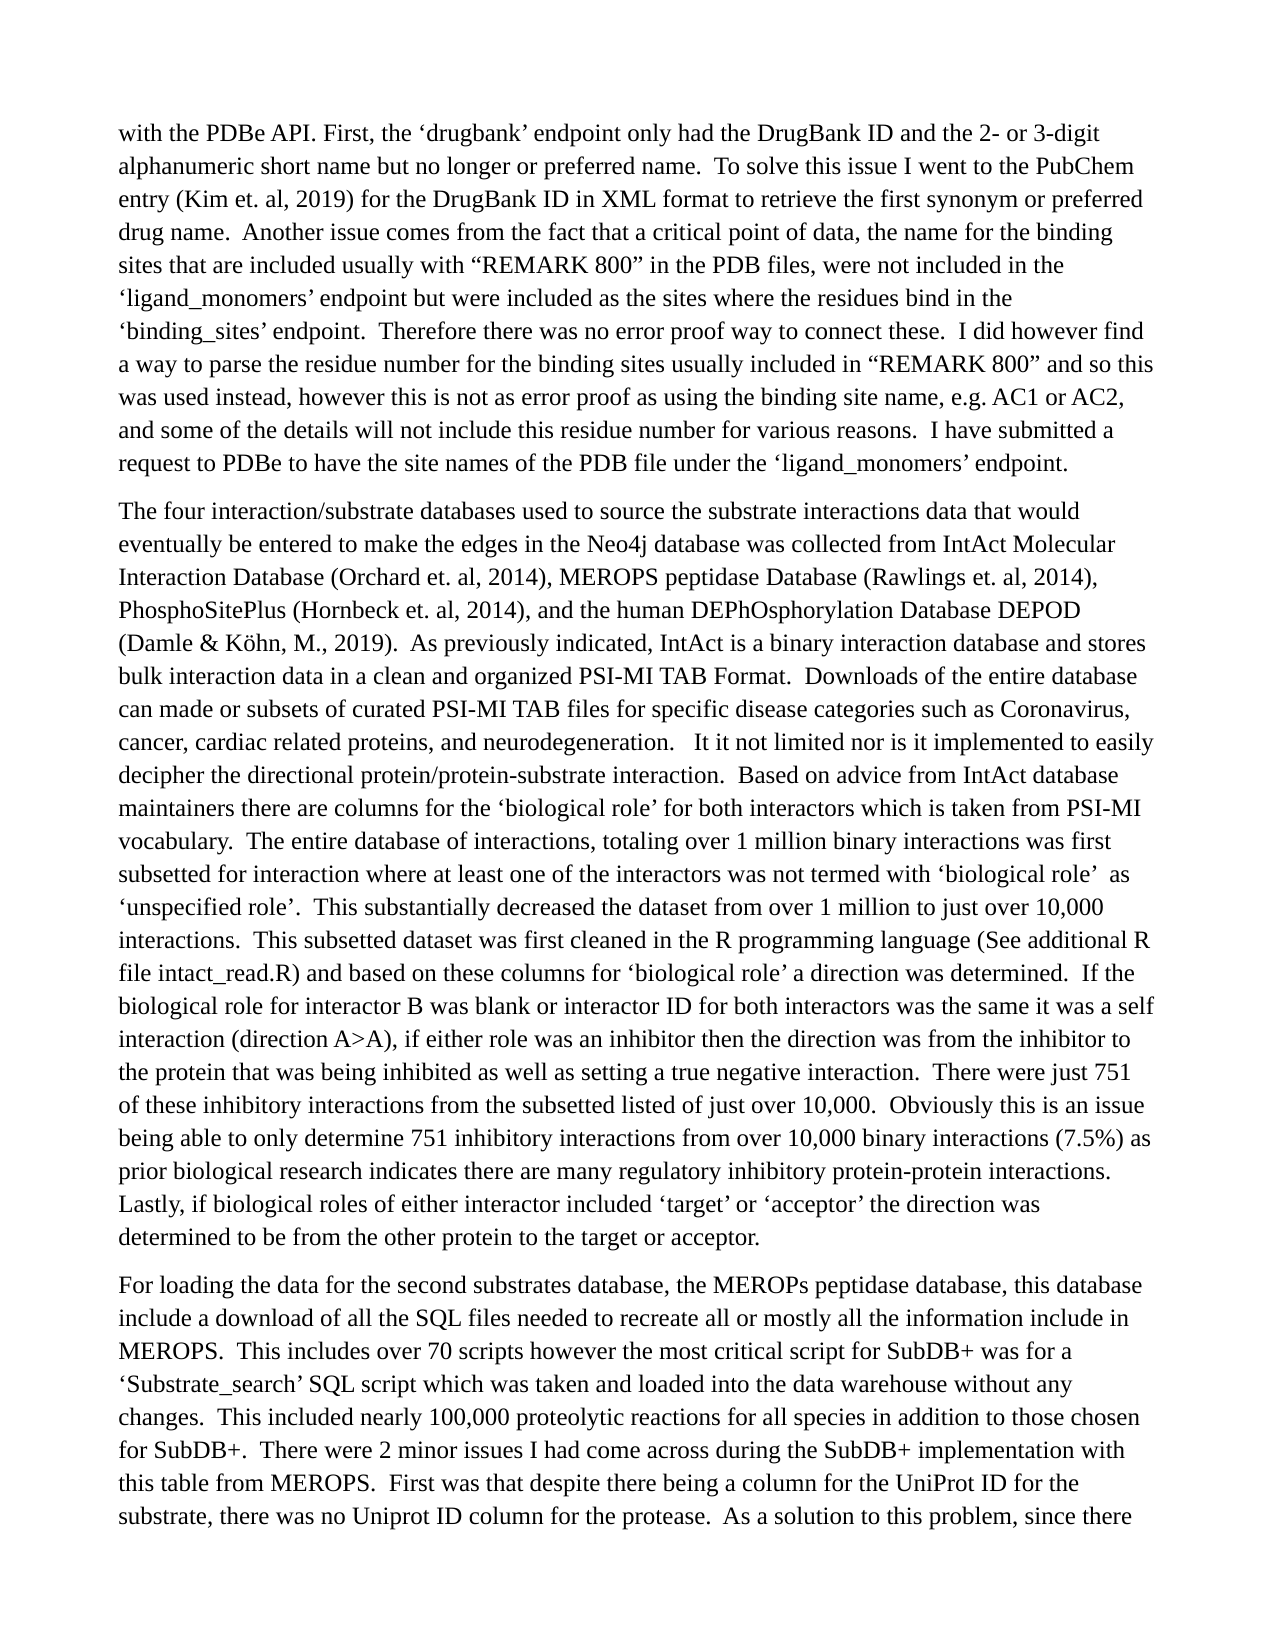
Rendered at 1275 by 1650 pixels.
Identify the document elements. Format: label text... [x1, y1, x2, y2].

text The four interaction/substrate databases used to source the substrate interactions data that would eventually be entered to make the edges in the Neo4j database was collected from IntAct Molecular Interaction Database (Orchard et. al, 2014), MEROPS peptidase Database (Rawlings et. al, 2014), PhosphoSitePlus (Hornbeck et. al, 2014), and the human DEPhOsphorylation Database DEPOD (Damle & Köhn, M., 2019). As previously indicated, IntAct is a binary interaction database and stores bulk interaction data in a clean and organized PSI-MI TAB Format. Downloads of the entire database can made or subsets of curated PSI-MI TAB files for specific disease categories such as Coronavirus, cancer, cardiac related proteins, and neurodegeneration. It it not limited nor is it implemented to easily decipher the directional protein/protein-substrate interaction. Based on advice from IntAct database maintainers there are columns for the ‘biological role’ for both interactors which is taken from PSI-MI vocabulary. The entire database of interactions, totaling over 1 million binary interactions was first subsetted for interaction where at least one of the interactors was not termed with ‘biological role’ as ‘unspecified role’. This substantially decreased the dataset from over 1 million to just over 10,000 interactions. This subsetted dataset was first cleaned in the R programming language (See additional R file intact_read.R) and based on these columns for ‘biological role’ a direction was determined. If the biological role for interactor B was blank or interactor ID for both interactors was the same it was a self interaction (direction A>A), if either role was an inhibitor then the direction was from the inhibitor to the protein that was being inhibited as well as setting a true negative interaction. There were just 751 of these inhibitory interactions from the subsetted listed of just over 10,000. Obviously this is an issue being able to only determine 751 inhibitory interactions from over 10,000 binary interactions (7.5%) as prior biological research indicates there are many regulatory inhibitory protein-protein interactions. Lastly, if biological roles of either interactor included ‘target’ or ‘acceptor’ the direction was determined to be from the other protein to the target or acceptor. [118, 496, 1157, 1251]
text with the PDBe API. First, the ‘drugbank’ endpoint only had the DrugBank ID and the 2- or 3-digit alphanumeric short name but no longer or preferred name. To solve this issue I went to the PubChem entry (Kim et. al, 2019) for the DrugBank ID in XML format to retrieve the first synonym or preferred drug name. Another issue comes from the fact that a critical point of data, the name for the binding sites that are included usually with “REMARK 800” in the PDB files, were not included in the ‘ligand_monomers’ endpoint but were included as the sites where the residues bind in the ‘binding_sites’ endpoint. Therefore there was no error proof way to connect these. I did however find a way to parse the residue number for the binding sites usually included in “REMARK 800” and so this was used instead, however this is not as error proof as using the binding site name, e.g. AC1 or AC2, and some of the details will not include this residue number for various reasons. I have submitted a request to PDBe to have the site names of the PDB file under the ‘ligand_monomers’ endpoint. [118, 118, 1157, 477]
text For loading the data for the second substrates database, the MEROPs peptidase database, this database include a download of all the SQL files needed to recreate all or mostly all the information include in MEROPS. This includes over 70 scripts however the most critical script for SubDB+ was for a ‘Substrate_search’ SQL script which was taken and loaded into the data warehouse without any changes. This included nearly 100,000 proteolytic reactions for all species in addition to those chosen for SubDB+. There were 2 minor issues I had come across during the SubDB+ implementation with this table from MEROPS. First was that despite there being a column for the UniProt ID for the substrate, there was no Uniprot ID column for the protease. As a solution to this problem, since there [118, 1270, 1157, 1530]
